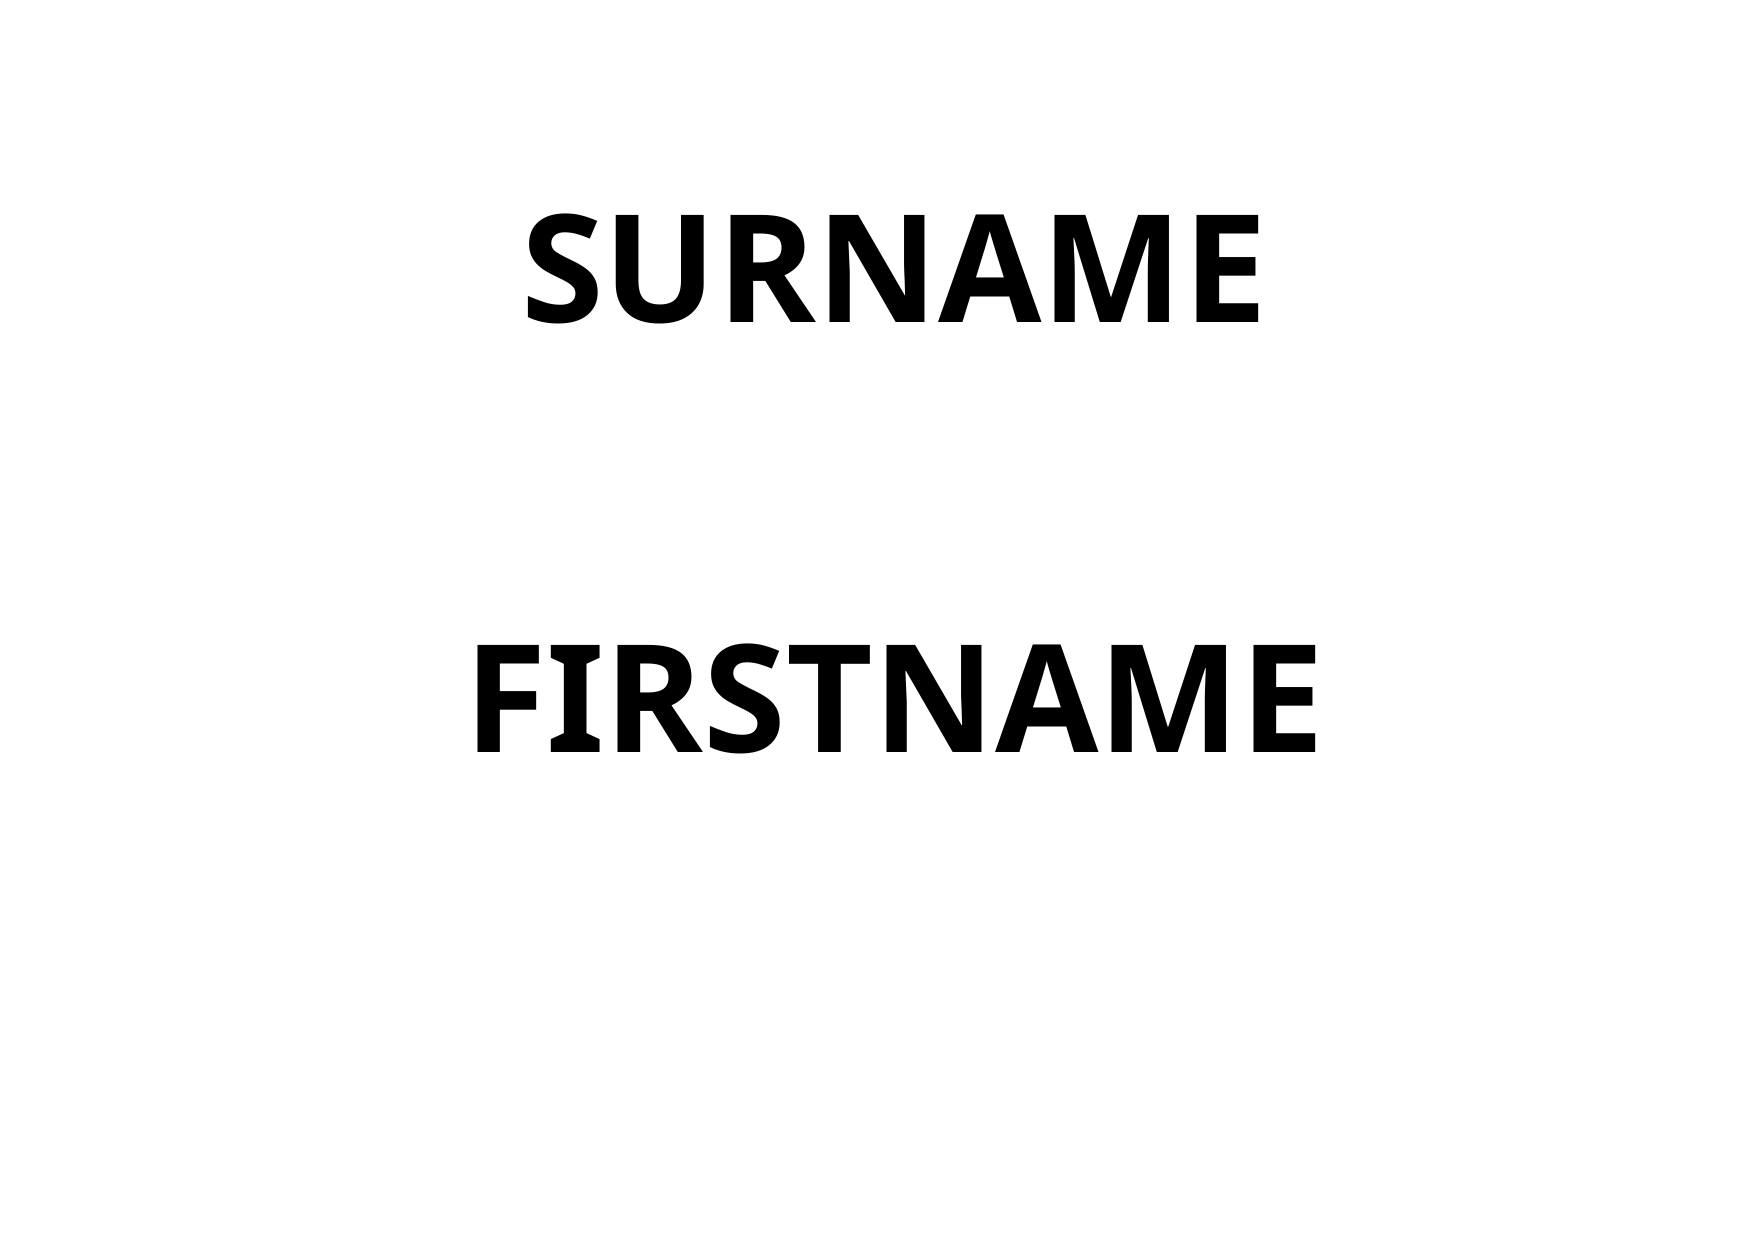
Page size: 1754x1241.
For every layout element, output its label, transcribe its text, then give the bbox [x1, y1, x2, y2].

text FIRSTNAME [75, 592, 1713, 796]
text SURNAME [75, 162, 1713, 367]
